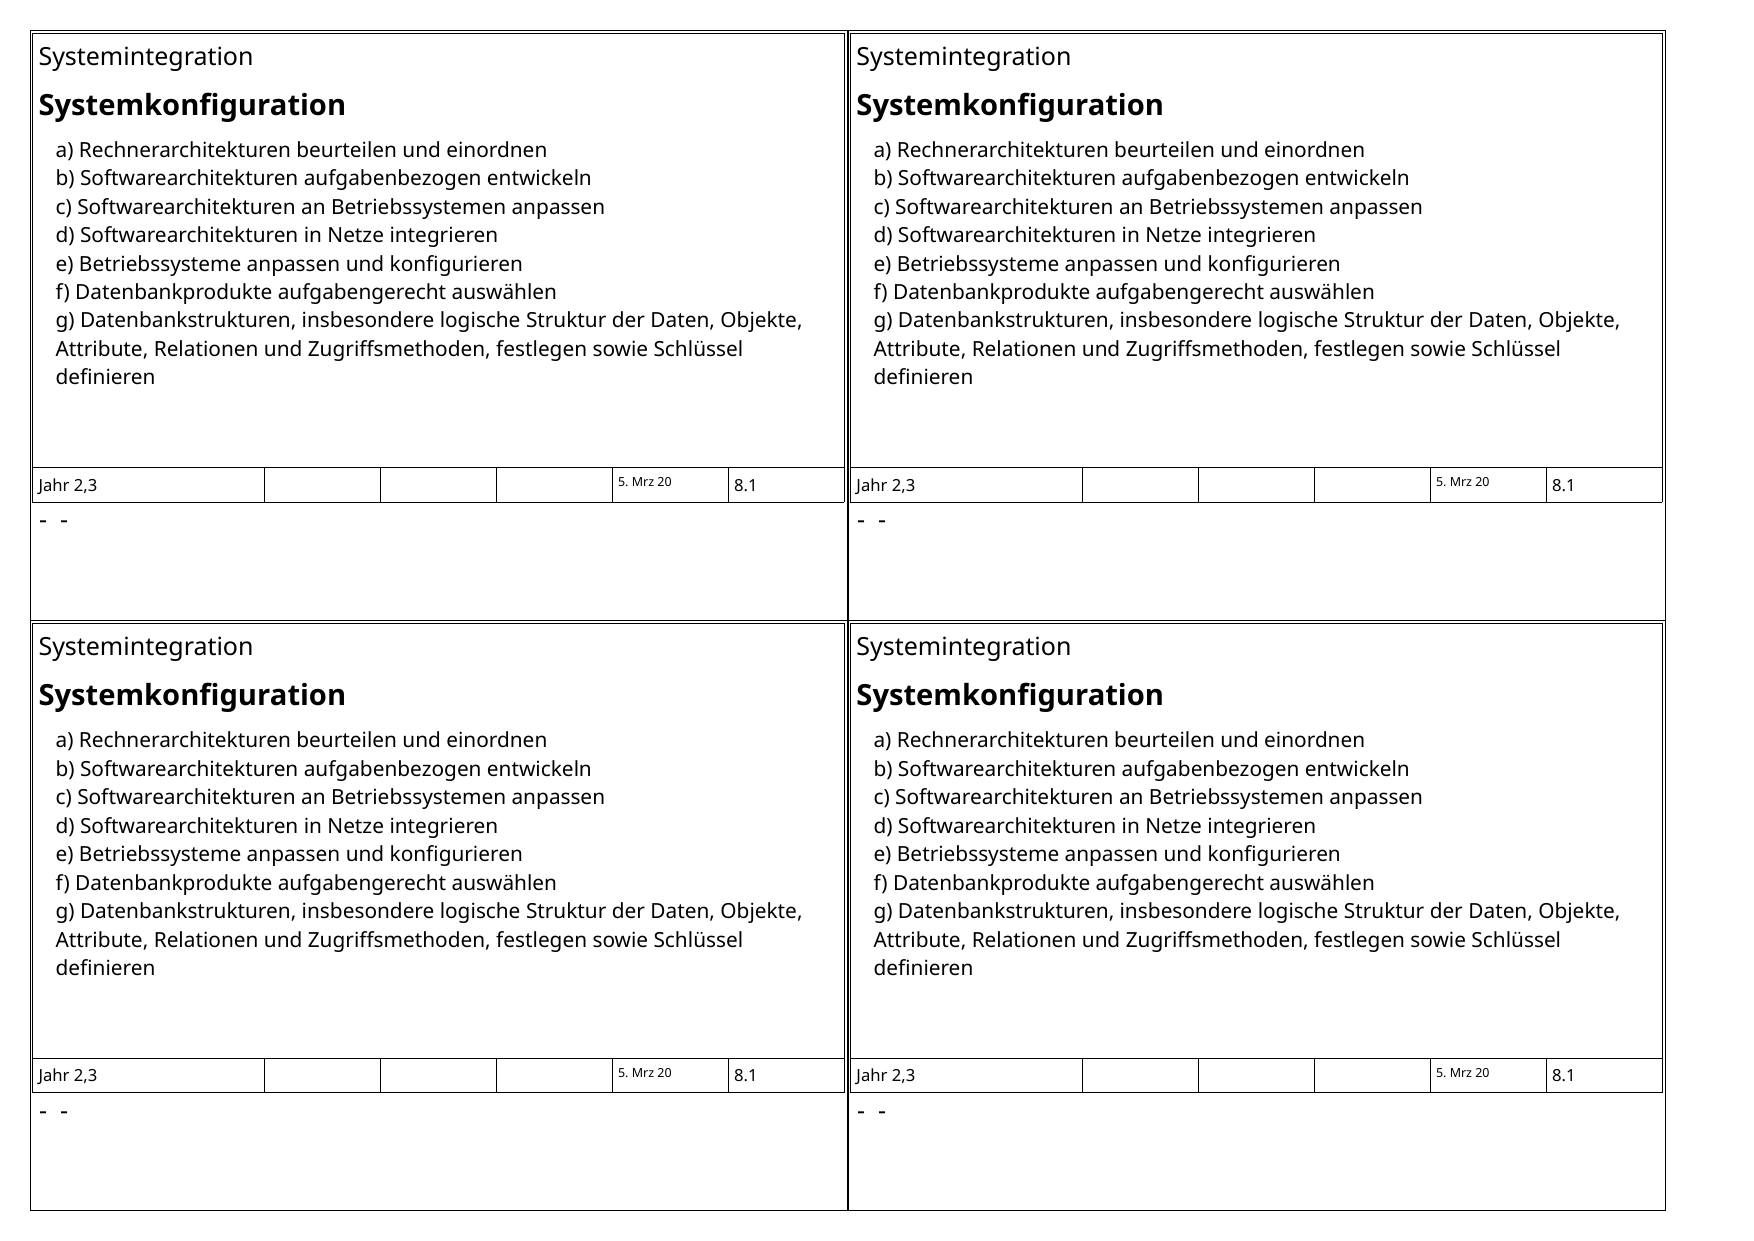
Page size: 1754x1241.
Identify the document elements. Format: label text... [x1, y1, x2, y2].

table_cell a) Rechnerarchitekturen beurteilen und einordnen b) Softwarearchitekturen aufgabenbezogen entwickeln c) Softwarearchitekturen an Betriebssystemen anpassen d) Softwarearchitekturen in Netze integrieren e) Betriebssysteme anpassen und konfigurieren f) Datenbankprodukte aufgabengerecht auswählen g) Datenbankstrukturen, insbesondere logische Struktur der Daten, Objekte, Attribute, Relationen und Zugriffsmethoden, festlegen sowie Schlüssel definieren [50, 720, 844, 1058]
table_cell 5. Mrz 20 [1431, 468, 1546, 502]
table_cell [33, 720, 49, 1058]
table_cell a) Rechnerarchitekturen beurteilen und einordnen b) Softwarearchitekturen aufgabenbezogen entwickeln c) Softwarearchitekturen an Betriebssystemen anpassen d) Softwarearchitekturen in Netze integrieren e) Betriebssysteme anpassen und konfigurieren f) Datenbankprodukte aufgabengerecht auswählen g) Datenbankstrukturen, insbesondere logische Struktur der Daten, Objekte, Attribute, Relationen und Zugriffsmethoden, festlegen sowie Schlüssel definieren [868, 720, 1662, 1058]
table_header Systemintegration [851, 624, 1662, 669]
table_cell [851, 720, 867, 1058]
table_cell [1315, 1059, 1430, 1092]
table_cell Systemkonfiguration [851, 669, 1662, 720]
text - - [32, 1093, 844, 1126]
table_cell [1083, 468, 1198, 502]
table_cell 8.1 [1547, 1059, 1662, 1092]
table_cell [265, 1059, 380, 1092]
table_cell 8.1 [1547, 468, 1662, 502]
text - - [32, 503, 844, 536]
table_cell a) Rechnerarchitekturen beurteilen und einordnen b) Softwarearchitekturen aufgabenbezogen entwickeln c) Softwarearchitekturen an Betriebssystemen anpassen d) Softwarearchitekturen in Netze integrieren e) Betriebssysteme anpassen und konfigurieren f) Datenbankprodukte aufgabengerecht auswählen g) Datenbankstrukturen, insbesondere logische Struktur der Daten, Objekte, Attribute, Relationen und Zugriffsmethoden, festlegen sowie Schlüssel definieren [868, 129, 1662, 467]
table_cell Jahr 2,3 [851, 1059, 1082, 1092]
table_header Systemintegration [33, 34, 844, 78]
table_cell [381, 468, 496, 502]
table_header Systemintegration [851, 34, 1662, 78]
table_cell Systemkonfiguration [33, 78, 844, 129]
table_cell [265, 468, 380, 502]
table_cell 8.1 [729, 1059, 844, 1092]
table_cell [497, 468, 612, 502]
table_cell Jahr 2,3 [33, 1059, 264, 1092]
table_cell 5. Mrz 20 [613, 1059, 728, 1092]
text - - [850, 1093, 1662, 1126]
table_cell [851, 129, 867, 467]
table_cell Jahr 2,3 [851, 468, 1082, 502]
table_cell 5. Mrz 20 [1431, 1059, 1546, 1092]
table_cell a) Rechnerarchitekturen beurteilen und einordnen b) Softwarearchitekturen aufgabenbezogen entwickeln c) Softwarearchitekturen an Betriebssystemen anpassen d) Softwarearchitekturen in Netze integrieren e) Betriebssysteme anpassen und konfigurieren f) Datenbankprodukte aufgabengerecht auswählen g) Datenbankstrukturen, insbesondere logische Struktur der Daten, Objekte, Attribute, Relationen und Zugriffsmethoden, festlegen sowie Schlüssel definieren [50, 129, 844, 467]
table_cell [33, 129, 49, 467]
table_cell [1199, 1059, 1314, 1092]
table_cell Systemkonfiguration [851, 78, 1662, 129]
table_cell [497, 1059, 612, 1092]
table_cell 8.1 [729, 468, 844, 502]
table_cell Jahr 2,3 [33, 468, 264, 502]
table_cell [381, 1059, 496, 1092]
table_cell [1315, 468, 1430, 502]
table_cell [1199, 468, 1314, 502]
table_cell Systemkonfiguration [33, 669, 844, 720]
table_cell [1083, 1059, 1198, 1092]
table_cell 5. Mrz 20 [613, 468, 728, 502]
text - - [850, 503, 1662, 536]
table_header Systemintegration [33, 624, 844, 669]
